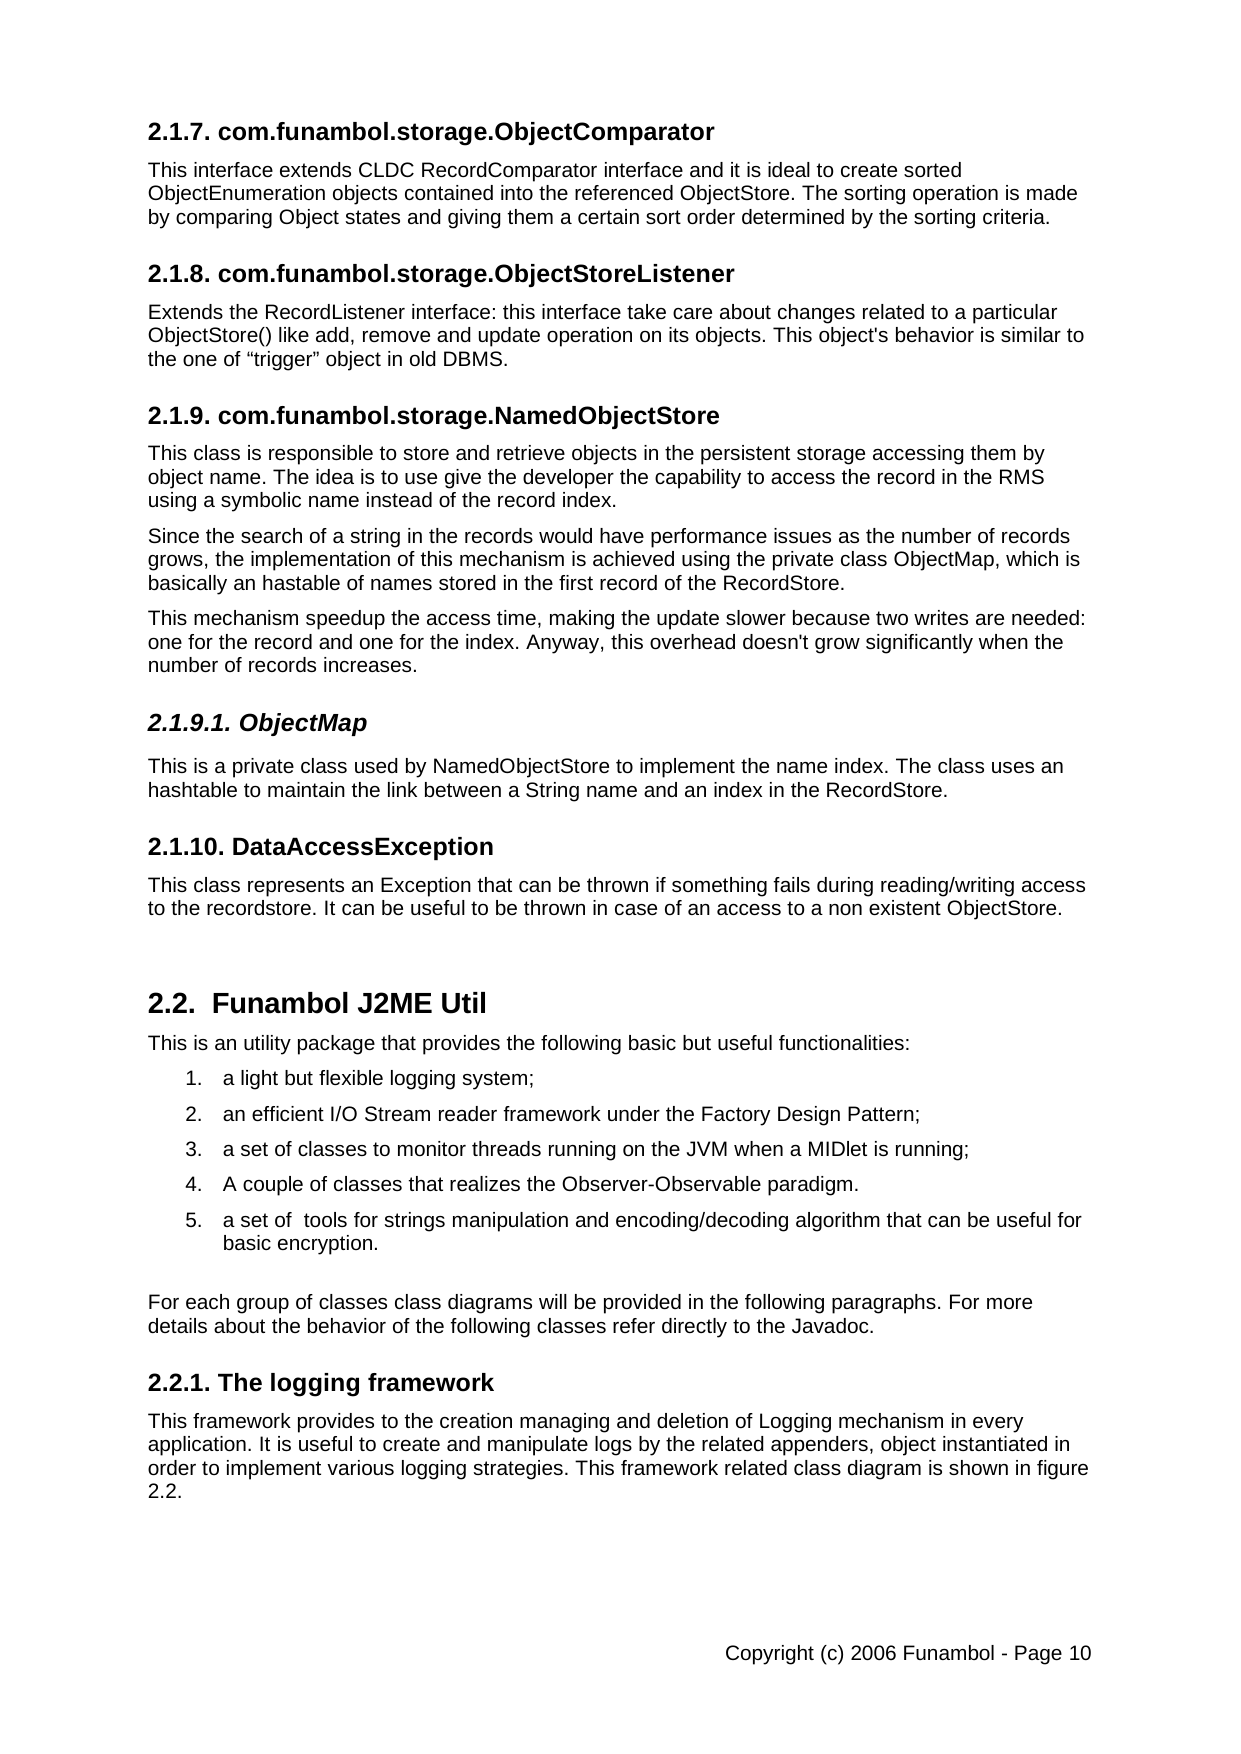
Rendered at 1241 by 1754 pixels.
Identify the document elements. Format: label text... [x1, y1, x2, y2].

text This mechanism speedup the access time, making the update slower because two writes are needed: one for the record and one for the index. Anyway, this overhead doesn't grow significantly when the number of records increases. [148, 607, 1093, 677]
text This framework provides to the creation managing and deletion of Logging mechanism in every application. It is useful to create and manipulate logs by the related appenders, object instantiated in order to implement various logging strategies. This framework related class diagram is shown in figure 2.2. [148, 1409, 1093, 1503]
text This class is responsible to store and retrieve objects in the persistent storage accessing them by object name. The idea is to use give the developer the capability to access the record in the RMS using a symbolic name instead of the record index. [148, 442, 1093, 512]
list A couple of classes that realizes the Observer-Observable paradigm. [185, 1173, 1093, 1196]
text Extends the RecordListener interface: this interface take care about changes related to a particular ObjectStore() like add, remove and update operation on its objects. This object's behavior is similar to the one of “trigger” object in old DBMS. [148, 300, 1093, 371]
subtitle ObjectMap [148, 708, 1093, 736]
text This interface extends CLDC RecordComparator interface and it is ideal to create sorted ObjectEnumeration objects contained into the referenced ObjectStore. The sorting operation is made by comparing Object states and giving them a certain sort order determined by the sorting criteria. [148, 158, 1093, 229]
text This class represents an Exception that can be thrown if something fails during reading/writing access to the recordstore. It can be useful to be thrown in case of an access to a non existent ObjectStore. [148, 873, 1093, 920]
list a light but flexible logging system; [185, 1067, 1093, 1090]
subtitle com.funambol.storage.ObjectStoreListener [148, 260, 1093, 288]
subtitle The logging framework [148, 1369, 1093, 1397]
text This is an utility package that provides the following basic but useful functionalities: [148, 1031, 1093, 1055]
text For each group of classes class diagrams will be provided in the following paragraphs. For more details about the behavior of the following classes refer directly to the Javadoc. [148, 1267, 1093, 1338]
subtitle com.funambol.storage.ObjectComparator [148, 118, 1093, 146]
text Since the search of a string in the records would have performance issues as the number of records grows, the implementation of this mechanism is achieved using the private class ObjectMap, which is basically an hastable of names stored in the first record of the RecordStore. [148, 524, 1093, 595]
list an efficient I/O Stream reader framework under the Factory Design Pattern; [185, 1102, 1093, 1126]
subtitle com.funambol.storage.NamedObjectStore [148, 402, 1093, 430]
list a set of classes to monitor threads running on the JVM when a MIDlet is running; [185, 1137, 1093, 1161]
subtitle Funambol J2ME Util [148, 987, 1093, 1019]
text This is a private class used by NamedObjectStore to implement the name index. The class uses an hashtable to maintain the link between a String name and an index in the RecordStore. [148, 755, 1093, 802]
list a set of tools for strings manipulation and encoding/decoding algorithm that can be useful for basic encryption. [185, 1208, 1093, 1255]
subtitle DataAccessException [148, 833, 1093, 861]
